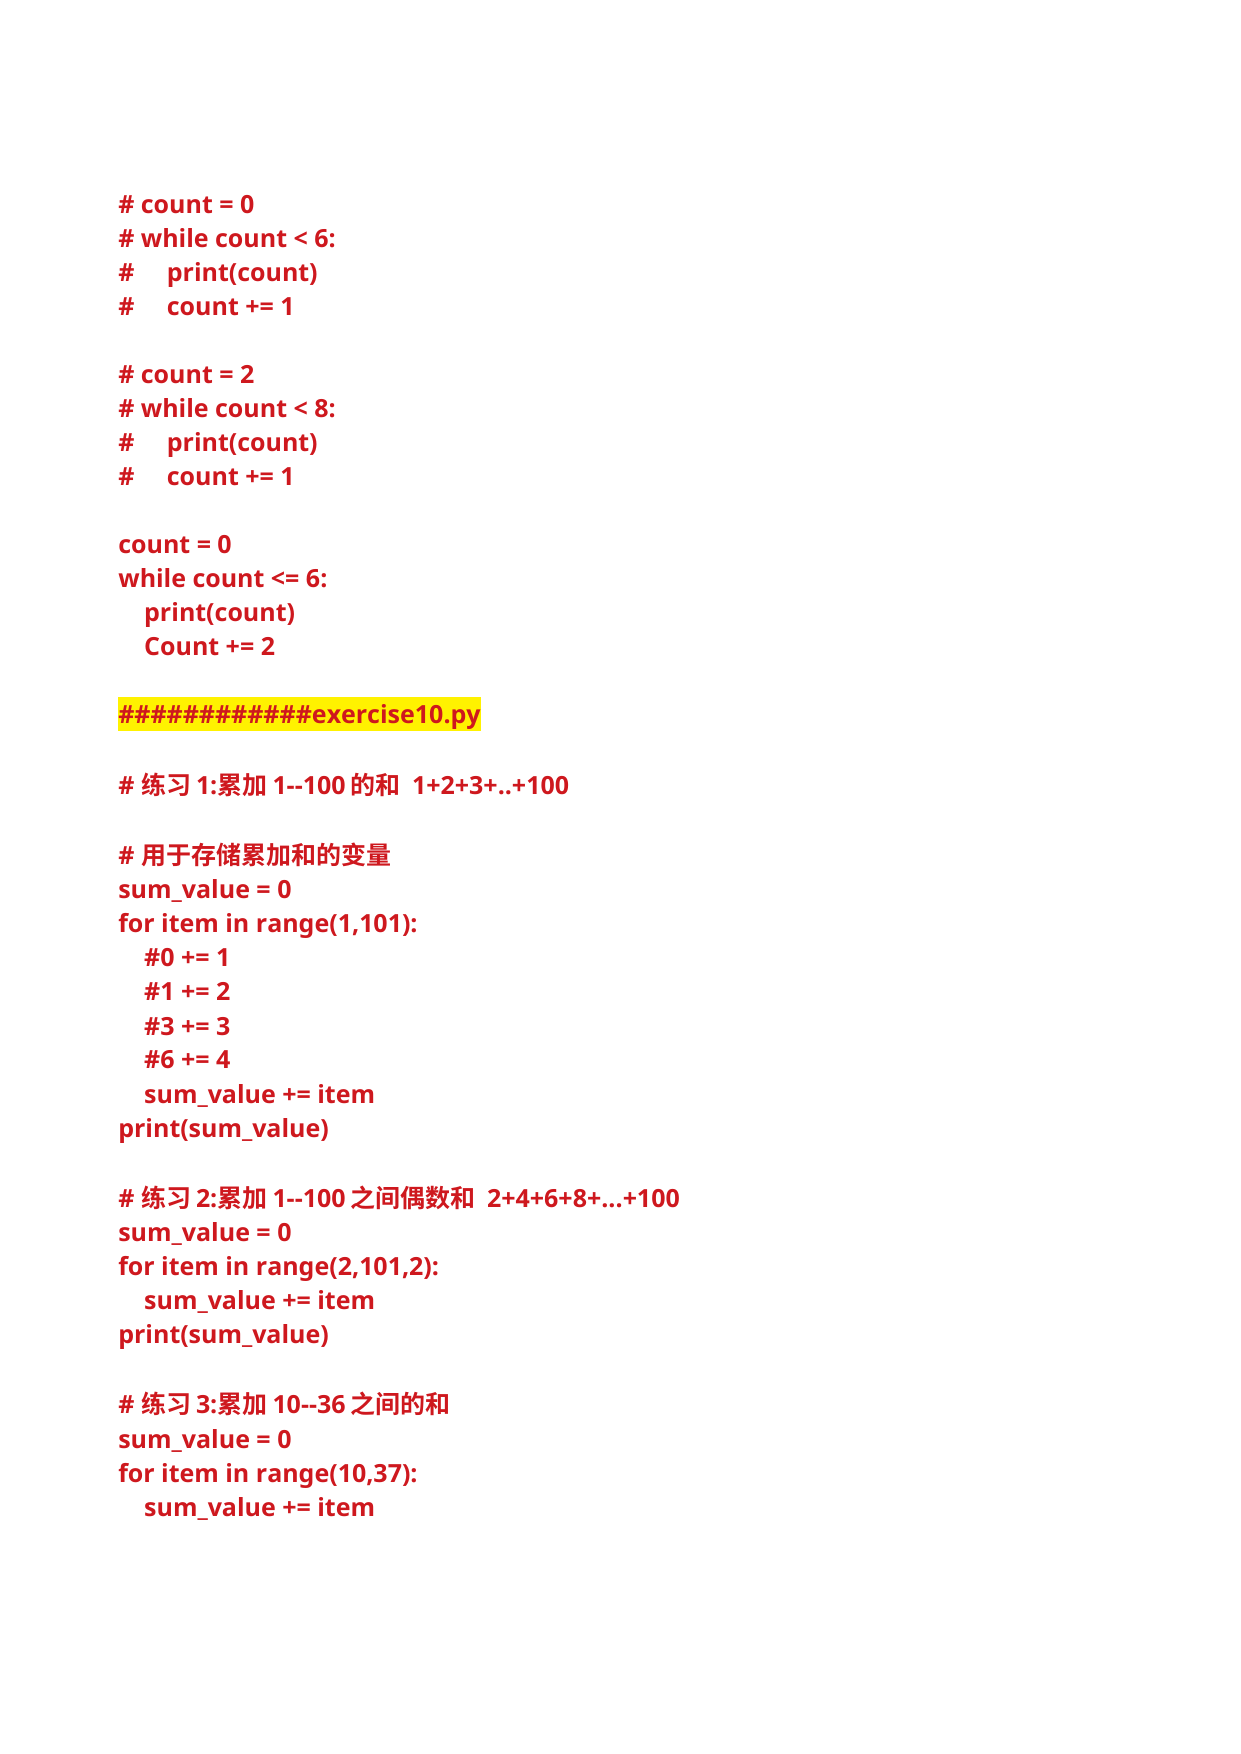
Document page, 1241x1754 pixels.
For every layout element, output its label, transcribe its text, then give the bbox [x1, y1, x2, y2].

subtitle count = 0 [118, 527, 1122, 561]
subtitle # 练习3:累加10--36之间的和 [118, 1385, 1122, 1421]
subtitle sum_value = 0 [118, 872, 1122, 906]
subtitle # while count < 8: [118, 391, 1122, 425]
subtitle # print(count) [118, 425, 1122, 459]
subtitle # 练习2:累加1--100之间偶数和 2+4+6+8+...+100 [118, 1178, 1122, 1215]
subtitle ​# count = 0 [118, 186, 1122, 220]
subtitle #3 += 3 [118, 1008, 1122, 1042]
subtitle sum_value = 0 [118, 1421, 1122, 1455]
subtitle while count <= 6: [118, 561, 1122, 595]
subtitle # count += 1 [118, 459, 1122, 493]
subtitle # count = 2 [118, 357, 1122, 391]
subtitle for item in range(1,101): [118, 906, 1122, 940]
subtitle print(count) [118, 595, 1122, 629]
subtitle sum_value += item [118, 1076, 1122, 1110]
subtitle sum_value = 0 [118, 1215, 1122, 1249]
subtitle #0 += 1 [118, 940, 1122, 974]
subtitle # while count < 6: [118, 220, 1122, 254]
subtitle for item in range(2,101,2): [118, 1249, 1122, 1283]
subtitle ############exercise10.py [118, 697, 1122, 731]
subtitle print(sum_value) [118, 1317, 1122, 1351]
subtitle # print(count) [118, 254, 1122, 288]
subtitle print(sum_value) [118, 1110, 1122, 1144]
subtitle #1 += 2 [118, 974, 1122, 1008]
subtitle for item in range(10,37): [118, 1455, 1122, 1489]
subtitle # 练习1:累加1--100的和 1+2+3+..+100 [118, 765, 1122, 802]
subtitle sum_value += item [118, 1283, 1122, 1317]
subtitle # 用于存储累加和的变量 [118, 836, 1122, 872]
subtitle Count += 2 [118, 629, 1122, 663]
subtitle sum_value += item [118, 1489, 1122, 1523]
subtitle # count += 1 [118, 288, 1122, 322]
subtitle #6 += 4 [118, 1042, 1122, 1076]
